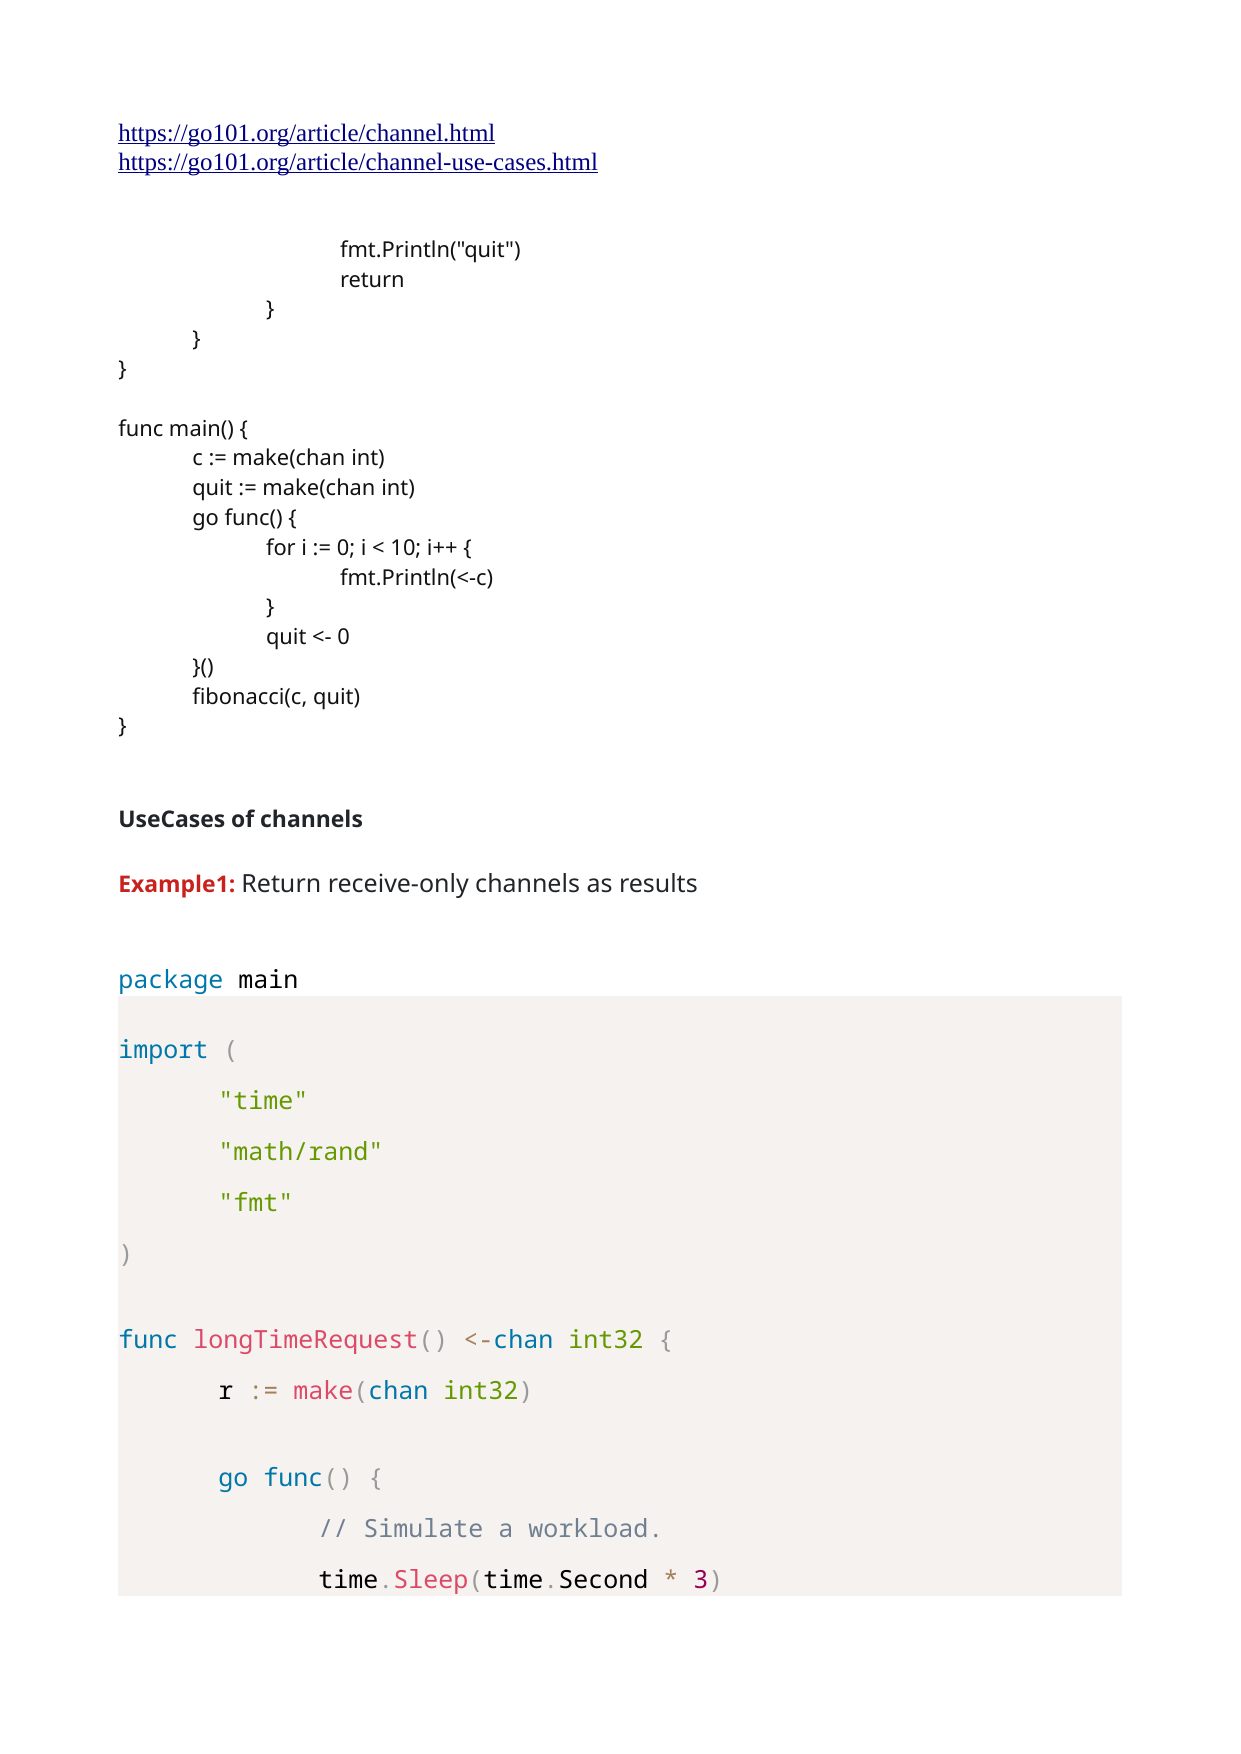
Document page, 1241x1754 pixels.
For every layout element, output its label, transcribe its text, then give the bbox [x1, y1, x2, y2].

text go func() { [118, 1459, 1122, 1493]
text for i := 0; i < 10; i++ { [118, 532, 1122, 562]
text fibonacci(c, quit) [118, 681, 1122, 711]
text } [118, 293, 1122, 323]
text package main [118, 962, 1122, 996]
text "math/rand" [118, 1133, 1122, 1167]
text fmt.Println("quit") [118, 234, 1122, 264]
text }() [118, 651, 1122, 681]
text } [118, 591, 1122, 621]
text } [118, 711, 1122, 740]
text func main() { [118, 413, 1122, 442]
text "time" [118, 1082, 1122, 1116]
text quit := make(chan int) [118, 472, 1122, 502]
text ) [118, 1236, 1122, 1269]
text import ( [118, 1031, 1122, 1065]
text go func() { [118, 502, 1122, 532]
text } [118, 323, 1122, 353]
text } [118, 353, 1122, 383]
text UseCases of channels [118, 803, 1122, 834]
text fmt.Println(<-c) [118, 562, 1122, 591]
text time.Sleep(time.Second * 3) [118, 1562, 1122, 1596]
text r := make(chan int32) [118, 1373, 1122, 1407]
text "fmt" [118, 1184, 1122, 1218]
text func longTimeRequest() <-chan int32 { [118, 1322, 1122, 1356]
text c := make(chan int) [118, 442, 1122, 472]
text return [118, 264, 1122, 293]
text // Simulate a workload. [118, 1511, 1122, 1544]
text Example1: Return receive-only channels as results [118, 865, 1122, 899]
text quit <- 0 [118, 621, 1122, 651]
